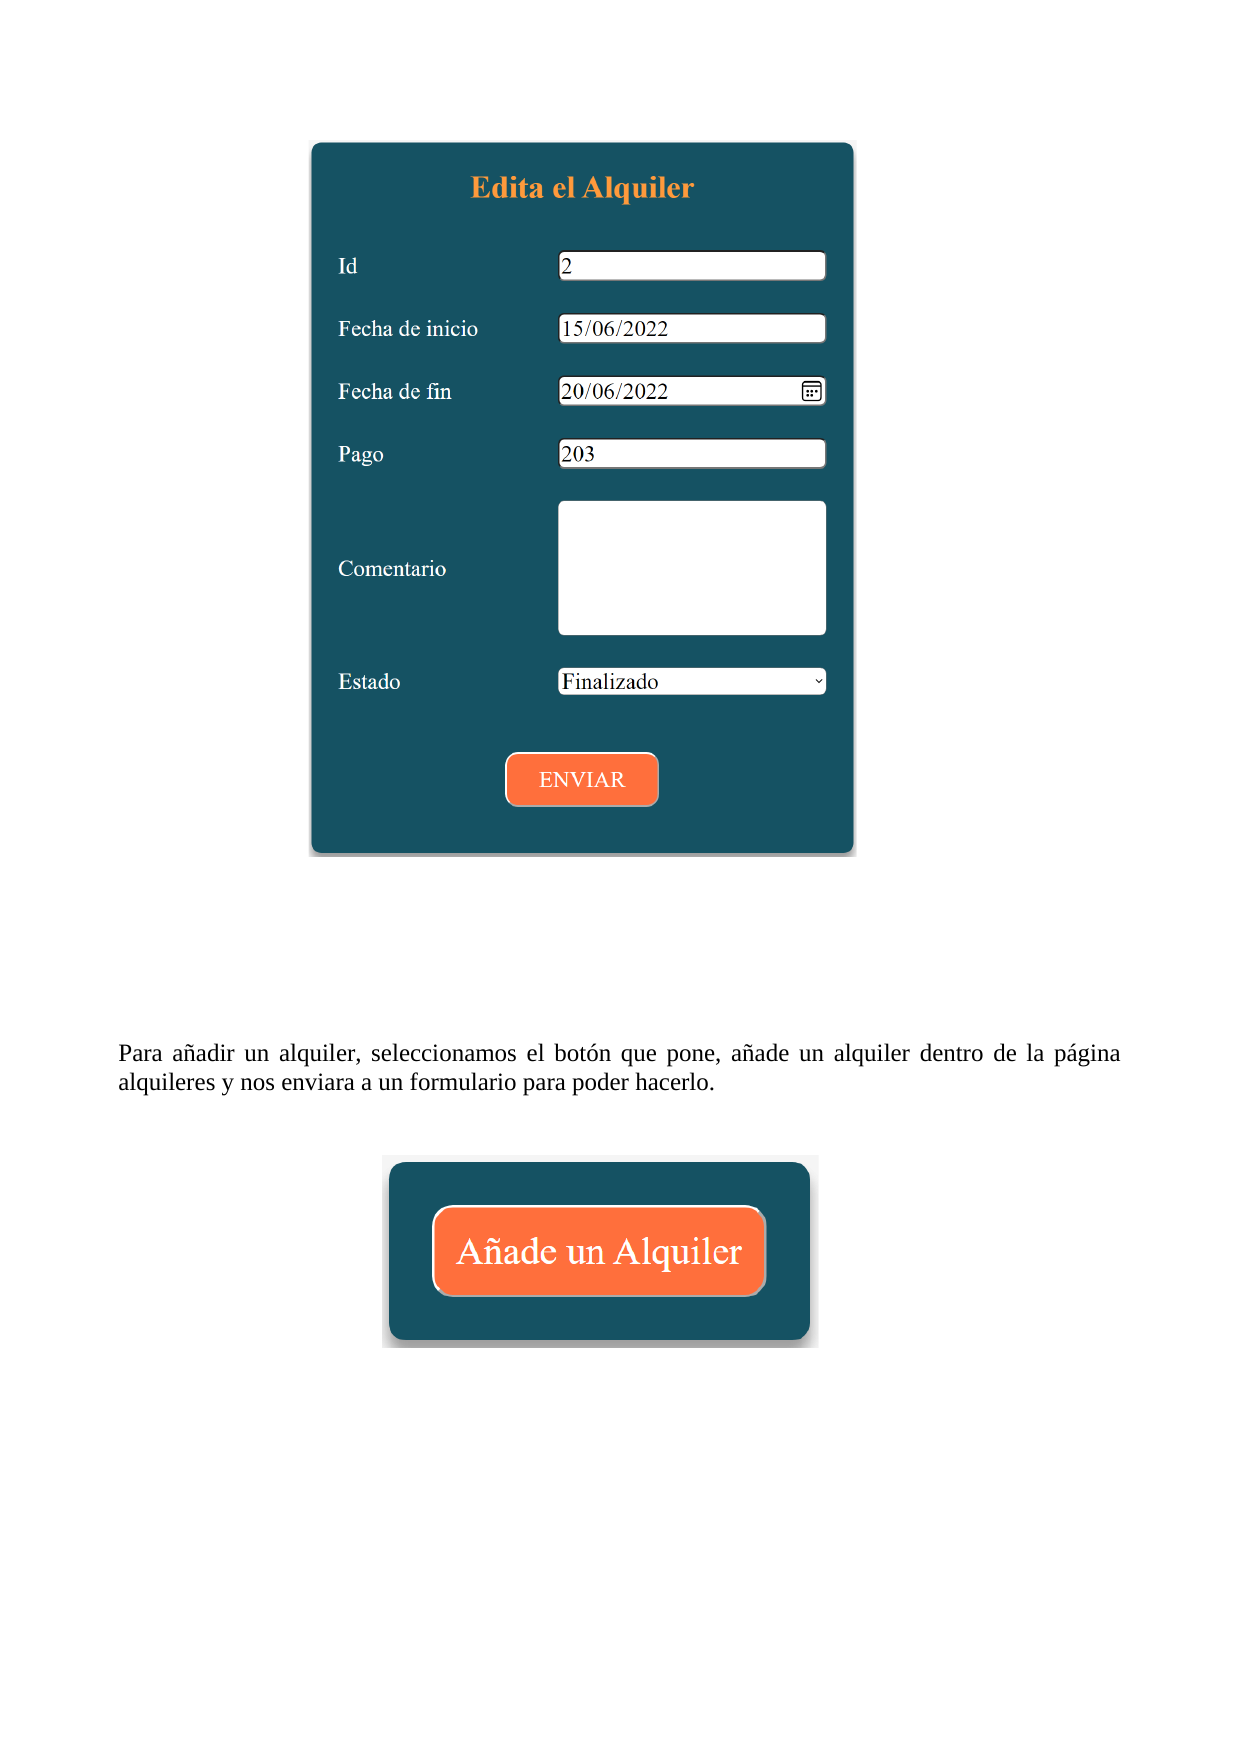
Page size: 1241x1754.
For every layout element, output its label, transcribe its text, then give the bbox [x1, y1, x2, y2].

picture [308, 140, 857, 857]
picture [382, 1155, 819, 1348]
text Para añadir un alquiler, seleccionamos el botón que pone, añade un alquiler dentro de la página alquileres y nos enviara a un formulario para poder hacerlo. [118, 1038, 1122, 1096]
